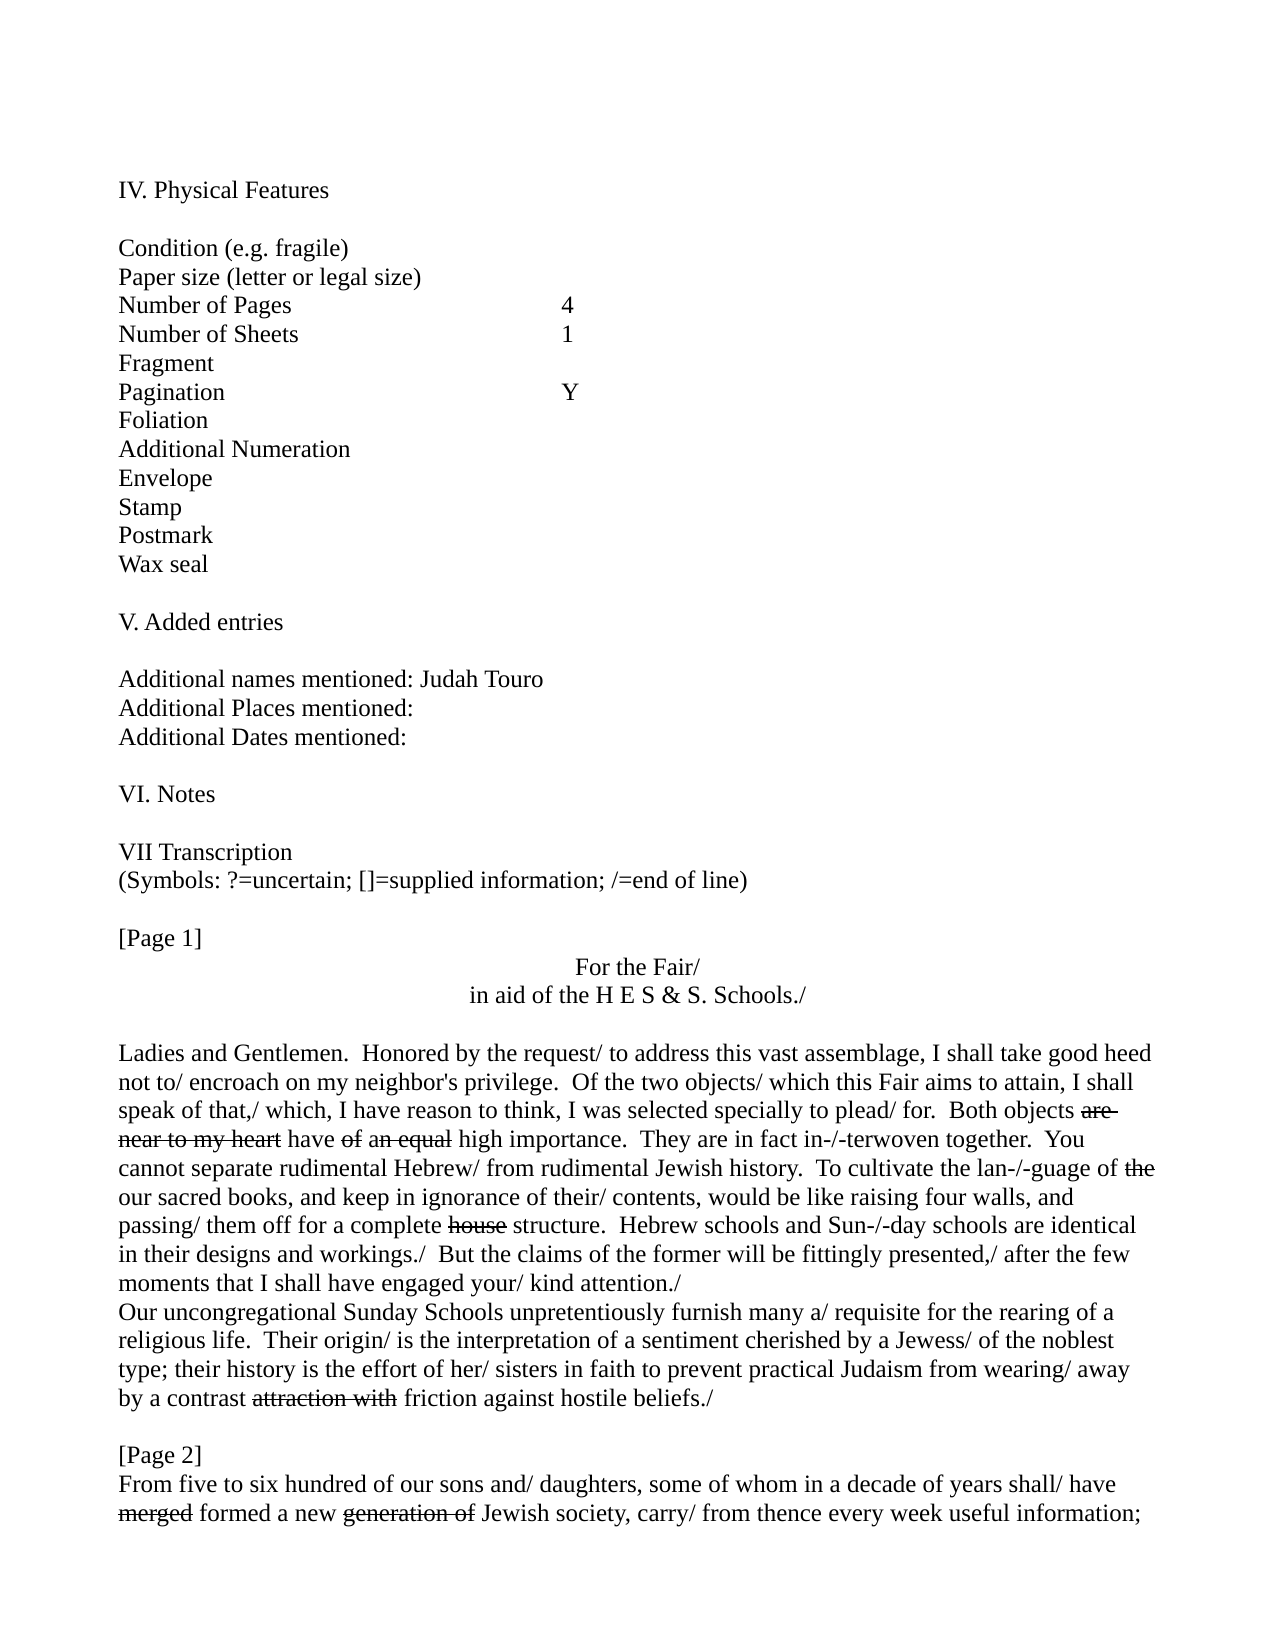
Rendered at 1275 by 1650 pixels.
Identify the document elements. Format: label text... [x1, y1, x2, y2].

text in aid of the H E S & S. Schools./ [118, 981, 1157, 1009]
text Ladies and Gentlemen. Honored by the request/ to address this vast assemblage, I shall take good heed not to/ encroach on my neighbor's privilege. Of the two objects/ which this Fair aims to attain, I shall speak of that,/ which, I have reason to think, I was selected specially to plead/ for. Both objects are near to my heart have of an equal high importance. They are in fact in-/-terwoven together. You cannot separate rudimental Hebrew/ from rudimental Jewish history. To cultivate the lan-/-guage of the our sacred books, and keep in ignorance of their/ contents, would be like raising four walls, and passing/ them off for a complete house structure. Hebrew schools and Sun-/-day schools are identical in their designs and workings./ But the claims of the former will be fittingly presented,/ after the few moments that I shall have engaged your/ kind attention./ [118, 1038, 1157, 1297]
text Condition (e.g. fragile) [118, 233, 1157, 262]
text Wax seal [118, 549, 1157, 578]
text [Page 2] [118, 1441, 1157, 1469]
text VI. Notes [118, 779, 1157, 808]
text [Page 1] [118, 923, 1157, 952]
text Additional Numeration [118, 434, 1157, 463]
text Our uncongregational Sunday Schools unpretentiously furnish many a/ requisite for the rearing of a religious life. Their origin/ is the interpretation of a sentiment cherished by a Jewess/ of the noblest type; their history is the effort of her/ sisters in faith to prevent practical Judaism from wearing/ away by a contrast attraction with friction against hostile beliefs./ [118, 1297, 1157, 1412]
text Fragment [118, 348, 1157, 377]
text Additional Places mentioned: [118, 693, 1157, 722]
text VII Transcription [118, 837, 1157, 866]
text Envelope [118, 463, 1157, 492]
text Additional Dates mentioned: [118, 722, 1157, 751]
text Number of Pages 4 [118, 291, 1157, 319]
text Number of Sheets 1 [118, 319, 1157, 348]
text For the Fair/ [118, 952, 1157, 981]
text Pagination Y [118, 377, 1157, 406]
text Stamp [118, 492, 1157, 521]
text Postma rk [118, 521, 1157, 549]
text V. Added entries [118, 607, 1157, 636]
text From five to six hundred of our sons and/ daughters, some of whom in a decade of years shall/ have merged formed a new generation of Jewish society, carry/ from thence every week useful information; [118, 1469, 1157, 1527]
text Paper size (letter or legal size) [118, 262, 1157, 291]
text IV. Physical Features [118, 176, 1157, 204]
text Additional names mentioned: Judah Touro [118, 664, 1157, 693]
text (Symbols: ?=uncertain; []=supplied information; /=end of line) [118, 866, 1157, 894]
text Foliation [118, 406, 1157, 434]
